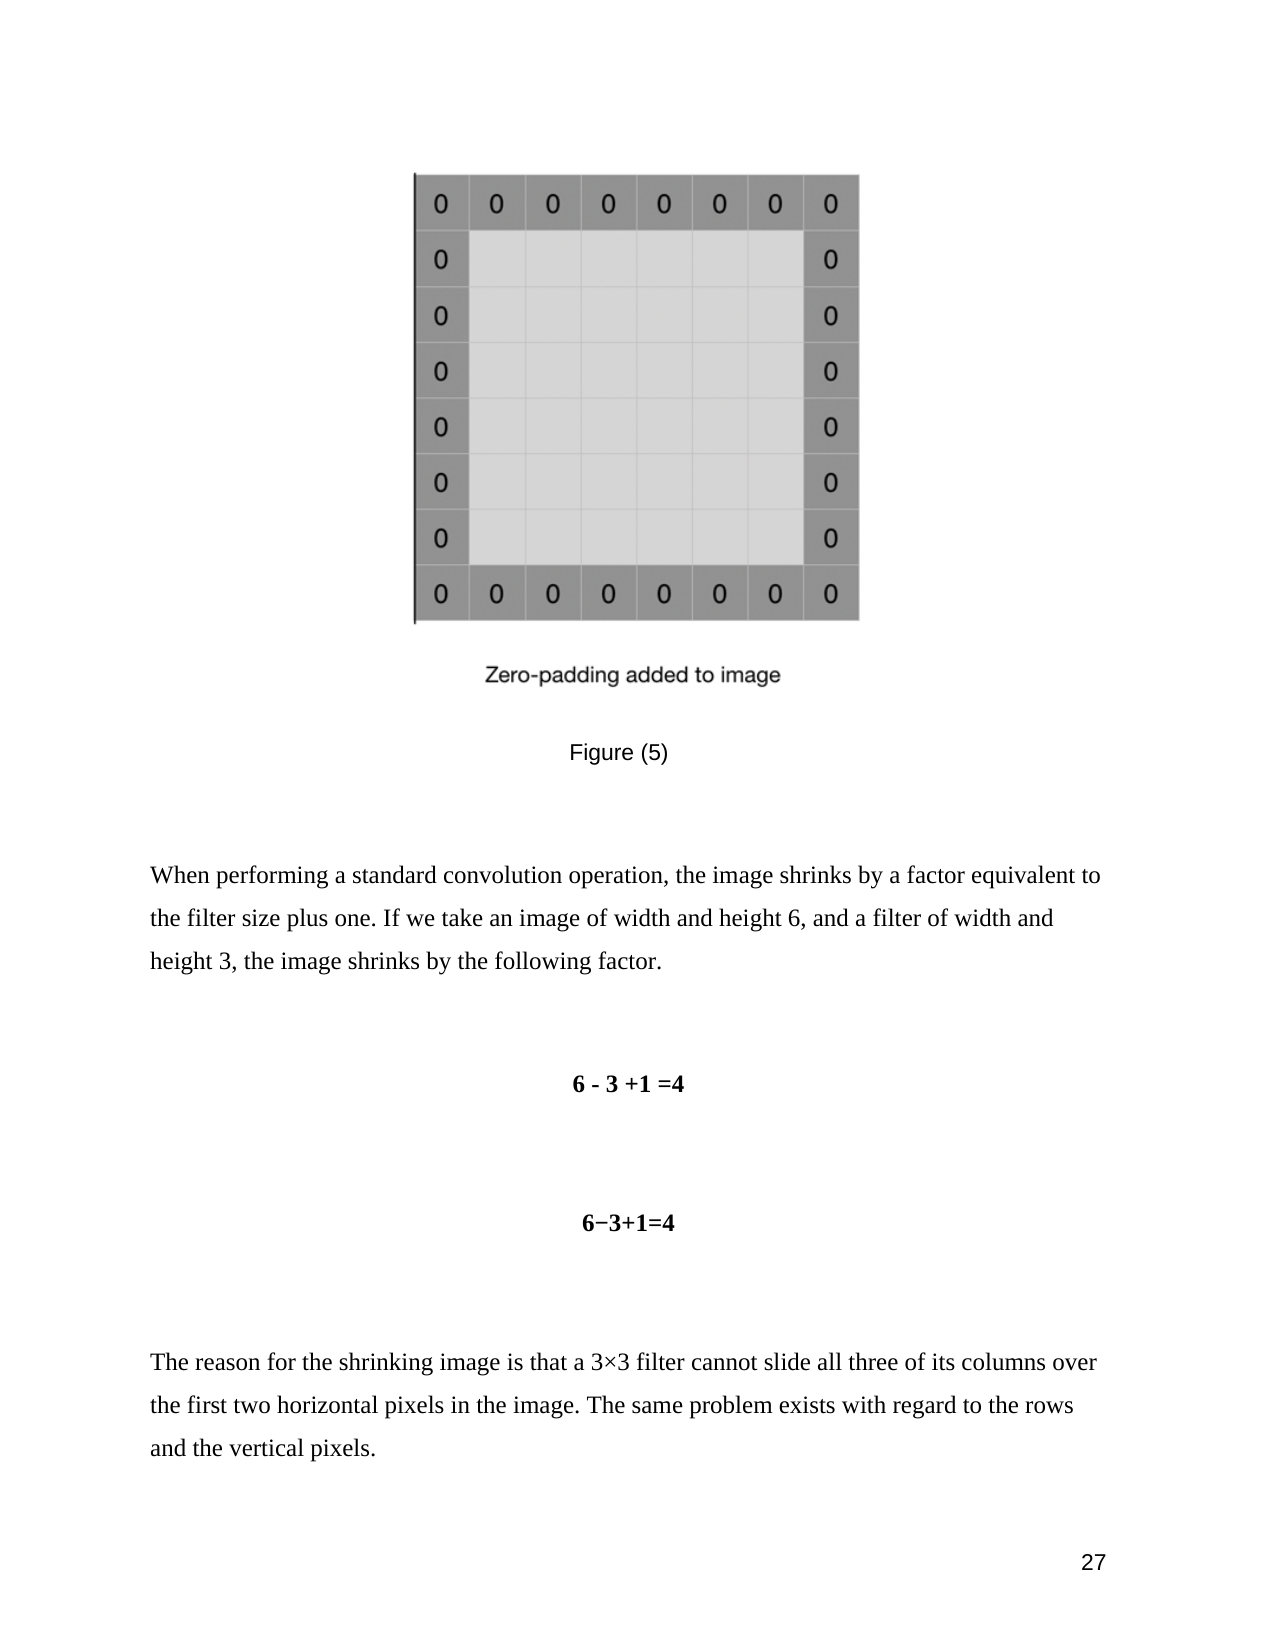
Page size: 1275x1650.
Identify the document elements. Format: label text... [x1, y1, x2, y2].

picture [406, 168, 867, 706]
text 6 - 3 +1 =4 [150, 1069, 1106, 1097]
text 6−3+1=4 [150, 1208, 1106, 1237]
text Figure (5) [150, 739, 1087, 766]
text The reason for the shrinking image is that a 3×3 filter cannot slide all three of its columns over the first two horizontal pixels in the image. The same problem exists with regard to the rows and the vertical pixels. [150, 1347, 1106, 1462]
text When performing a standard convolution operation, the image shrinks by a factor equivalent to the filter size plus one. If we take an image of width and height 6, and a filter of width and height 3, the image shrinks by the following factor. [150, 860, 1106, 975]
